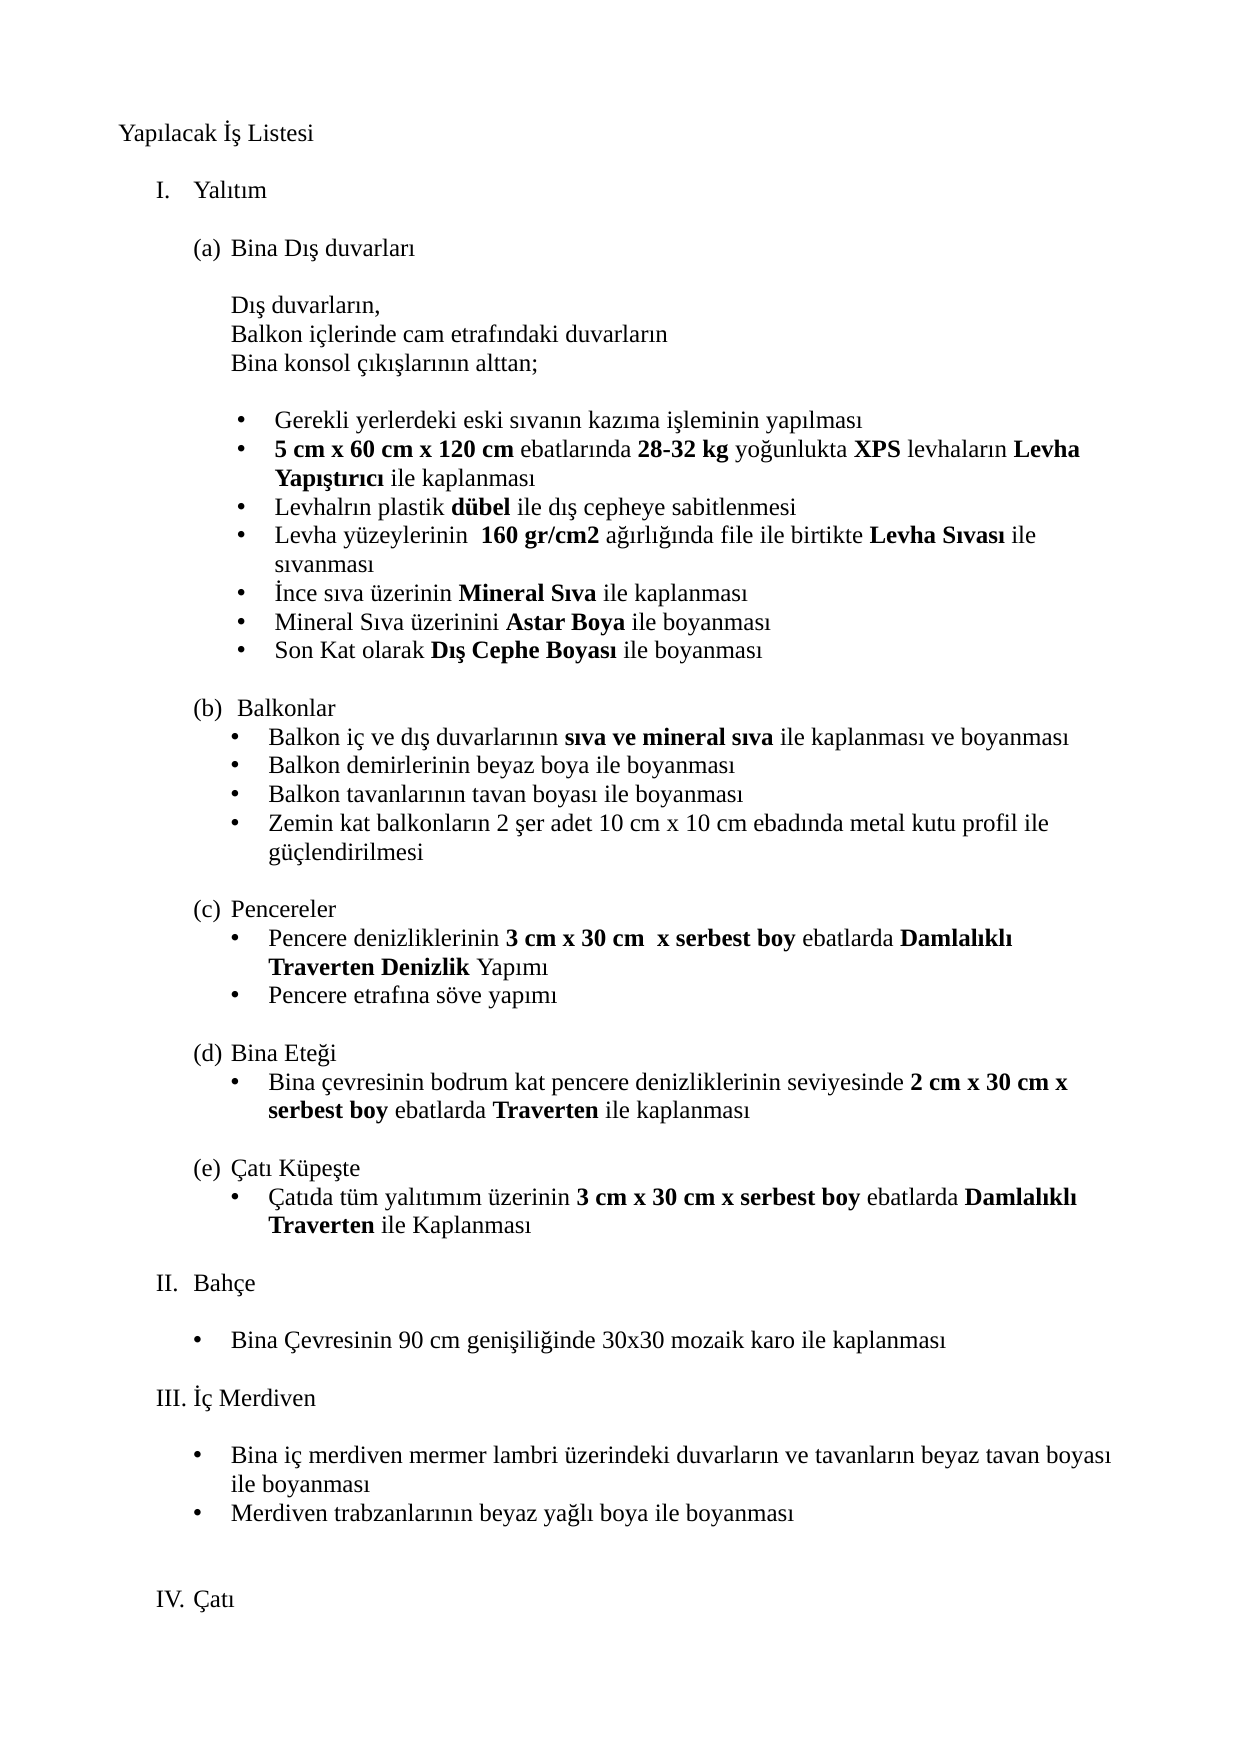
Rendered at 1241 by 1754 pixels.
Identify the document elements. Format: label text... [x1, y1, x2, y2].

list Merdiven trabzanlarının beyaz yağlı boya ile boyanması [193, 1498, 1122, 1527]
list Balkon demirlerinin beyaz boya ile boyanması [231, 751, 1122, 779]
text Yapılacak İş Listesi [118, 118, 1122, 147]
list Levhalrın plastik dübel ile dış cepheye sabitlenmesi [237, 492, 1122, 521]
list Levha yüzeylerinin 160 gr/cm2 ağırlığında file ile birtikte Levha Sıvası ile sıvanması [237, 521, 1122, 578]
list Yalıtım [156, 176, 1122, 204]
list Bina çevresinin bodrum kat pencere denizliklerinin seviyesinde 2 cm x 30 cm x serbest boy ebatlarda Traverten ile kaplanması [231, 1067, 1122, 1124]
list Balkon iç ve dış duvarlarının sıva ve mineral sıva ile kaplanması ve boyanması [231, 722, 1122, 751]
list Balkon içlerinde cam etrafındaki duvarların [193, 319, 1122, 348]
list Gerekli yerlerdeki eski sıvanın kazıma işleminin yapılması [237, 406, 1122, 434]
list Bahçe [156, 1268, 1122, 1297]
list Bina Dış duvarları [193, 233, 1122, 262]
list Mineral Sıva üzerinini Astar Boya ile boyanması [237, 607, 1122, 636]
list Çatı Küpeşte [193, 1153, 1122, 1182]
list Bina iç merdiven mermer lambri üzerindeki duvarların ve tavanların beyaz tavan boyası ile boyanması [193, 1441, 1122, 1498]
list Çatıda tüm yalıtımım üzerinin 3 cm x 30 cm x serbest boy ebatlarda Damlalıklı Traverten ile Kaplanması [231, 1182, 1122, 1239]
list Pencere etrafına söve yapımı [231, 981, 1122, 1009]
list Pencere denizliklerinin 3 cm x 30 cm x serbest boy ebatlarda Damlalıklı Traverten Denizlik Yapımı [231, 923, 1122, 981]
list Balkonlar [193, 693, 1122, 722]
list Çatı [156, 1584, 1122, 1613]
list Balkon tavanlarının tavan boyası ile boyanması [231, 779, 1122, 808]
list Pencereler [193, 894, 1122, 923]
list Zemin kat balkonların 2 şer adet 10 cm x 10 cm ebadında metal kutu profil ile güçlendirilmesi [231, 808, 1122, 866]
list Bina Çevresinin 90 cm genişiliğinde 30x30 mozaik karo ile kaplanması [193, 1326, 1122, 1354]
list Bina Eteği [193, 1038, 1122, 1067]
list İnce sıva üzerinin Mineral Sıva ile kaplanması [237, 578, 1122, 607]
list İç Merdiven [156, 1383, 1122, 1412]
list 5 cm x 60 cm x 120 cm ebatlarında 28-32 kg yoğunlukta XPS levhaların Levha Yapıştırıcı ile kaplanması [237, 434, 1122, 492]
list Son Kat olarak Dış Cephe Boyası ile boyanması [237, 636, 1122, 664]
list Bina konsol çıkışlarının alttan; [193, 348, 1122, 377]
list Dış duvarların, [193, 291, 1122, 319]
